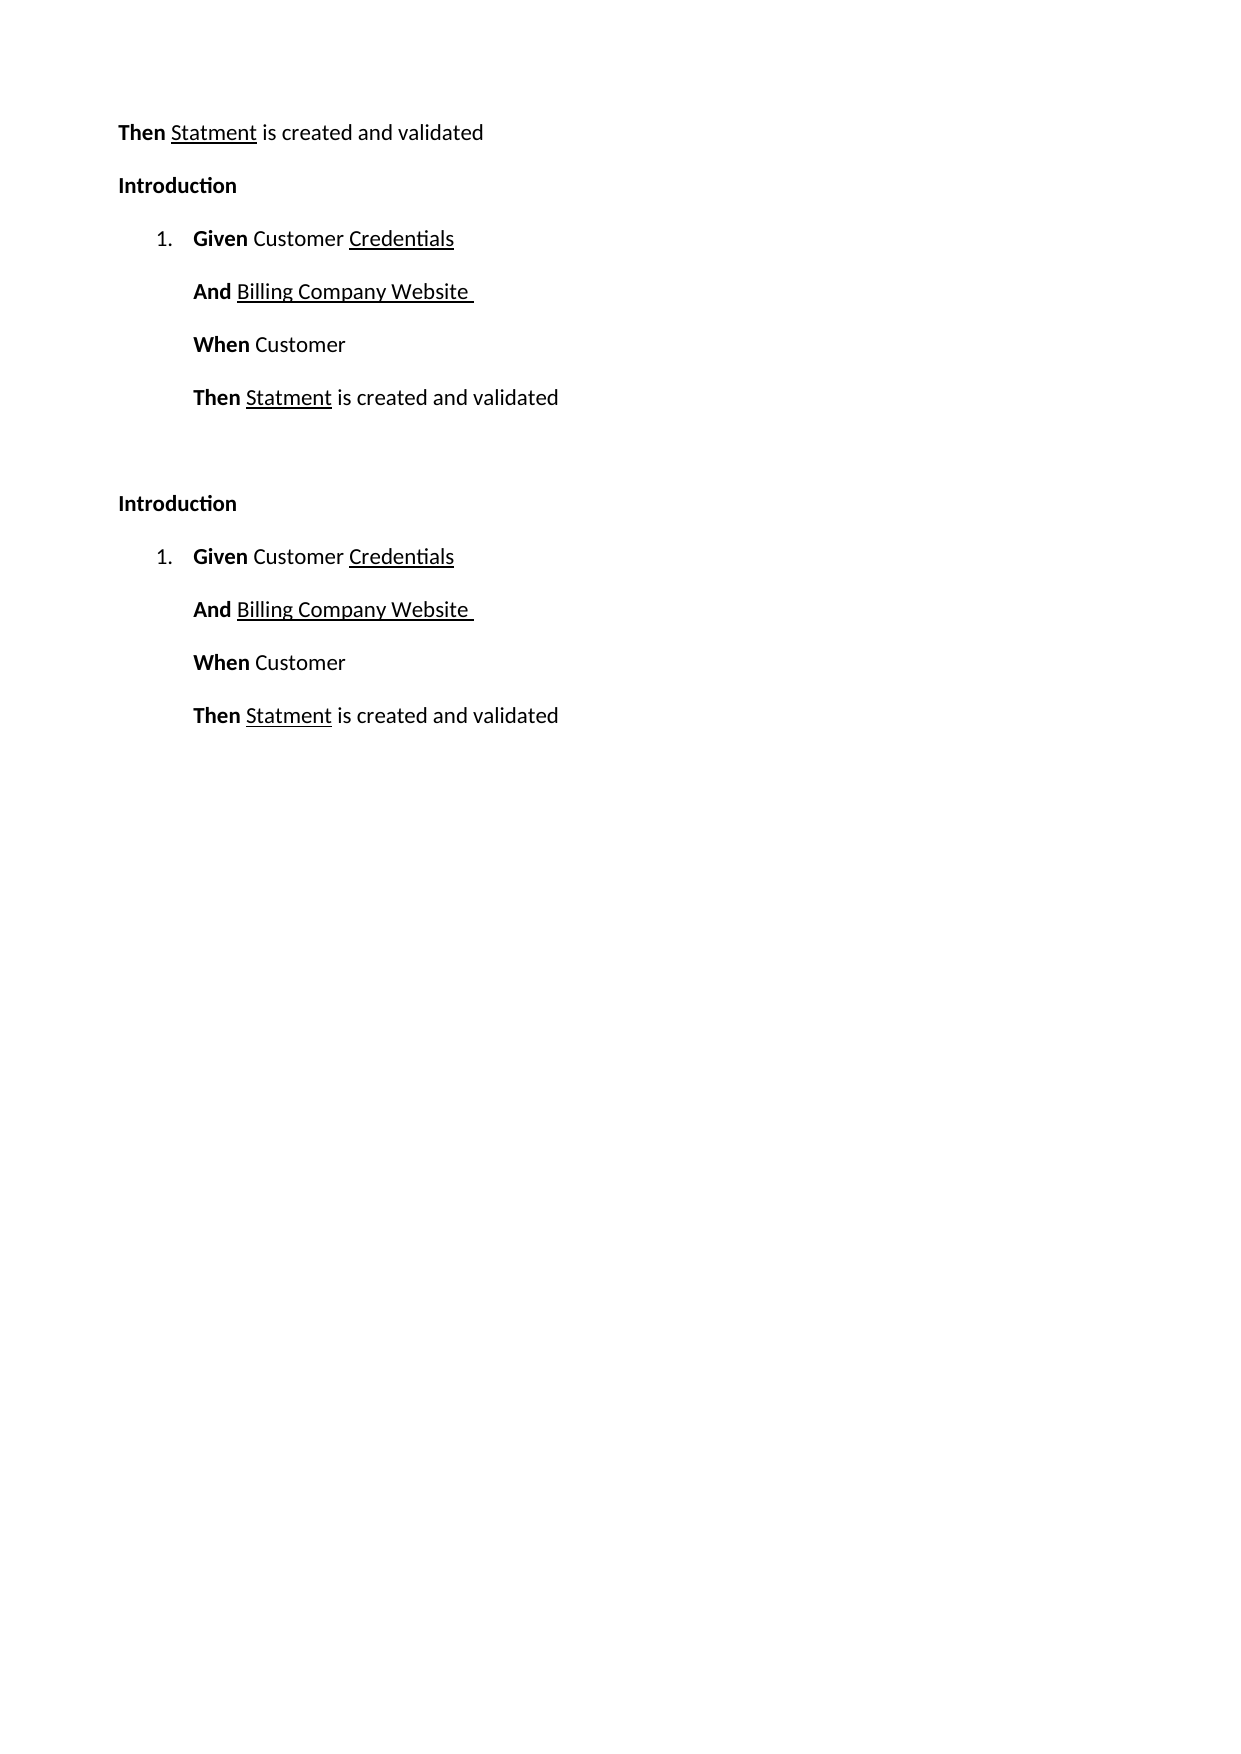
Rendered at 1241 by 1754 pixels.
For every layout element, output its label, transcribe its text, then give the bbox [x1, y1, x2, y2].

text Introduction [118, 489, 1122, 517]
text And Billing Company Website [193, 277, 1122, 305]
text When Customer [193, 648, 1122, 676]
text When Customer [193, 330, 1122, 358]
text Then Statment is created and validated [193, 383, 1122, 411]
text Then Statment is created and validated [118, 118, 1122, 146]
list Given Customer Credentials [156, 224, 1122, 252]
text Introduction [118, 171, 1122, 199]
list Given Customer Credentials [156, 542, 1122, 570]
text Then Statment is created and validated [193, 701, 1122, 729]
text And Billing Company Website [193, 595, 1122, 623]
